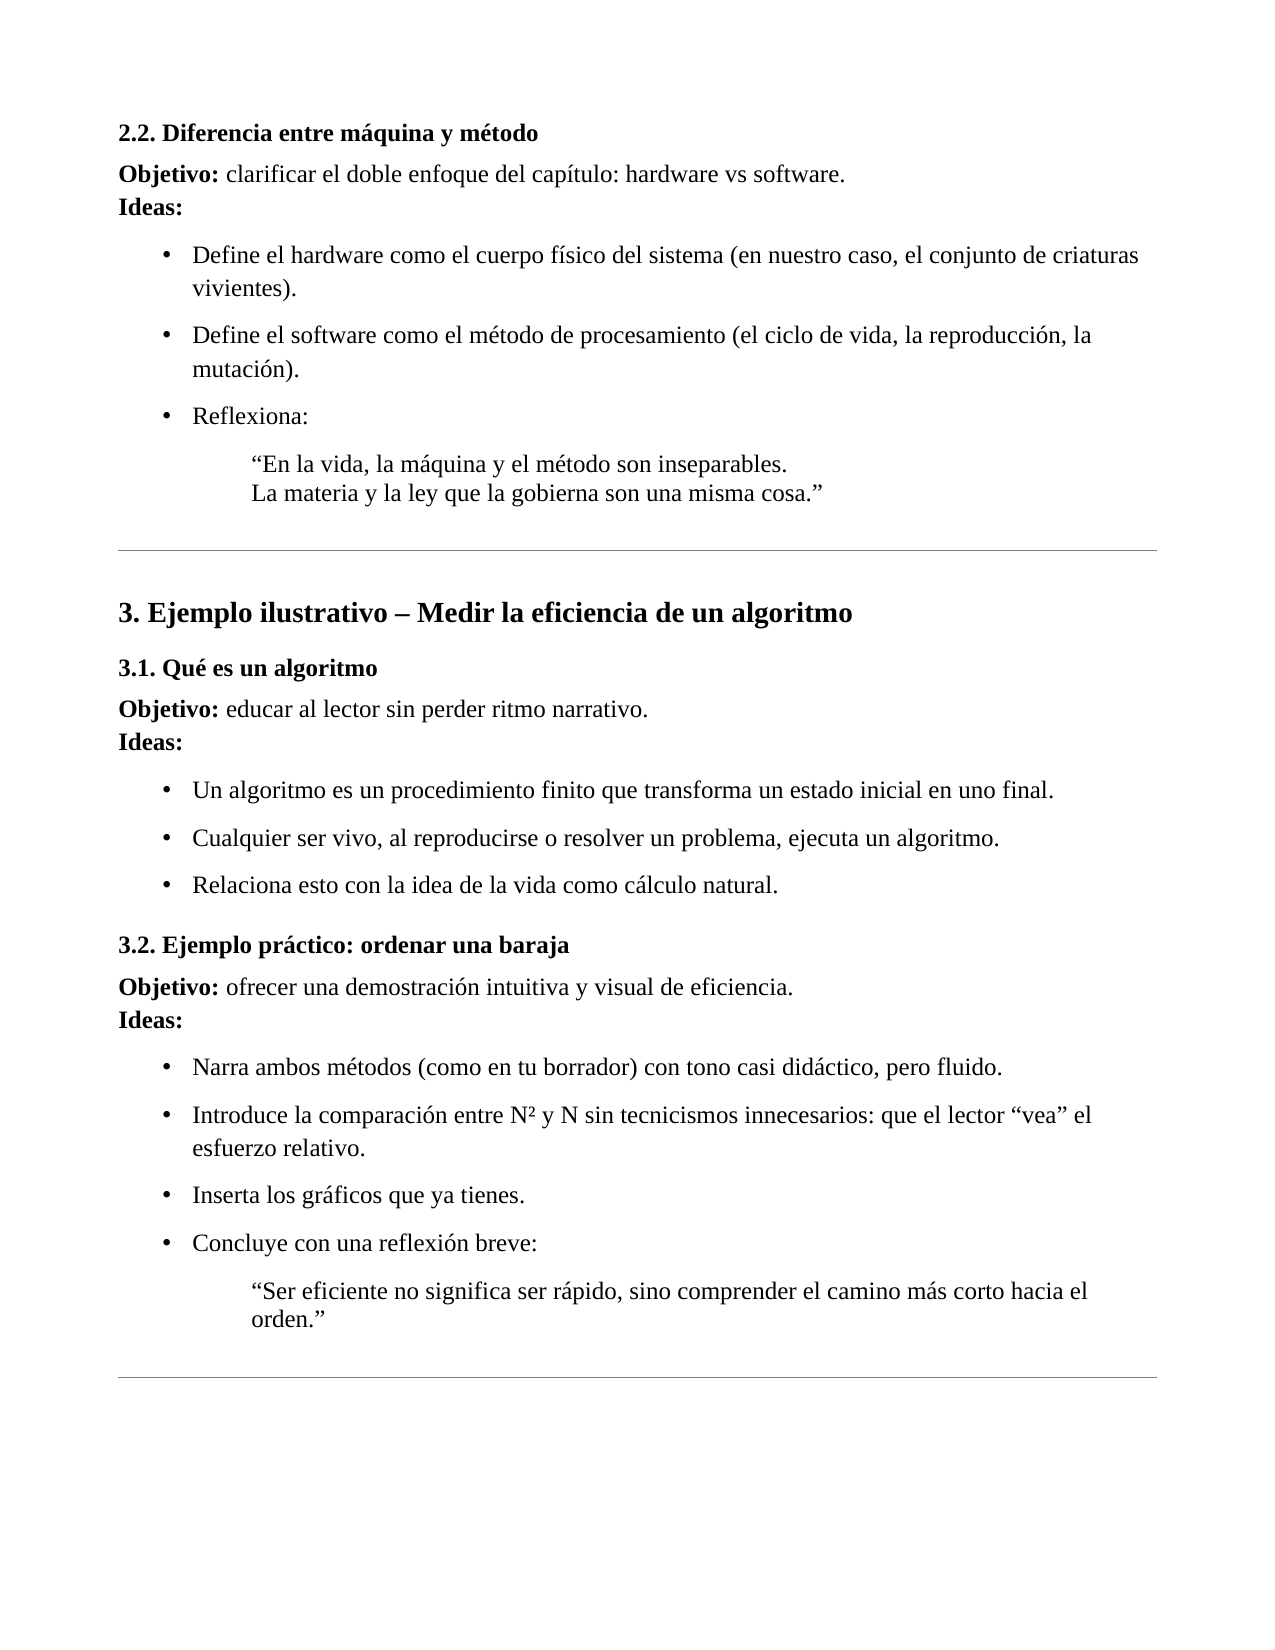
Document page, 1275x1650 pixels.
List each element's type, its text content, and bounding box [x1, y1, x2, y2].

list Inserta los gráficos que ya tienes. [162, 1181, 1157, 1209]
list Relaciona esto con la idea de la vida como cálculo natural. [162, 870, 1157, 899]
subtitle 3.2. Ejemplo práctico: ordenar una baraja [118, 930, 1157, 959]
list Introduce la comparación entre N² y N sin tecnicismos innecesarios: que el lector “vea” el esfuerzo relativo. [162, 1100, 1157, 1162]
subtitle 2.2. Diferencia entre máquina y método [118, 118, 1157, 147]
text Objetivo: clarificar el doble enfoque del capítulo: hardware vs software. Ideas: [118, 159, 1157, 221]
list Cualquier ser vivo, al reproducirse o resolver un problema, ejecuta un algoritmo. [162, 823, 1157, 851]
text Objetivo: ofrecer una demostración intuitiva y visual de eficiencia. Ideas: [118, 972, 1157, 1033]
subtitle 3. Ejemplo ilustrativo – Medir la eficiencia de un algoritmo [118, 595, 1157, 628]
list Reflexiona: [162, 401, 1157, 430]
list Un algoritmo es un procedimiento finito que transforma un estado inicial en uno final. [162, 775, 1157, 804]
text Objetivo: educar al lector sin perder ritmo narrativo. Ideas: [118, 694, 1157, 756]
list Narra ambos métodos (como en tu borrador) con tono casi didáctico, pero fluido. [162, 1052, 1157, 1081]
subtitle 3.1. Qué es un algoritmo [118, 653, 1157, 682]
list Define el software como el método de procesamiento (el ciclo de vida, la reproducción, la mutación). [162, 321, 1157, 382]
list “Ser eficiente no significa ser rápido, sino comprender el camino más corto hacia el orden.” [222, 1276, 1098, 1333]
list “En la vida, la máquina y el método son inseparables. La materia y la ley que la gobierna son una misma cosa.” [222, 449, 1098, 506]
list Concluye con una reflexión breve: [162, 1228, 1157, 1257]
list Define el hardware como el cuerpo físico del sistema (en nuestro caso, el conjunto de criaturas vivientes). [162, 240, 1157, 302]
